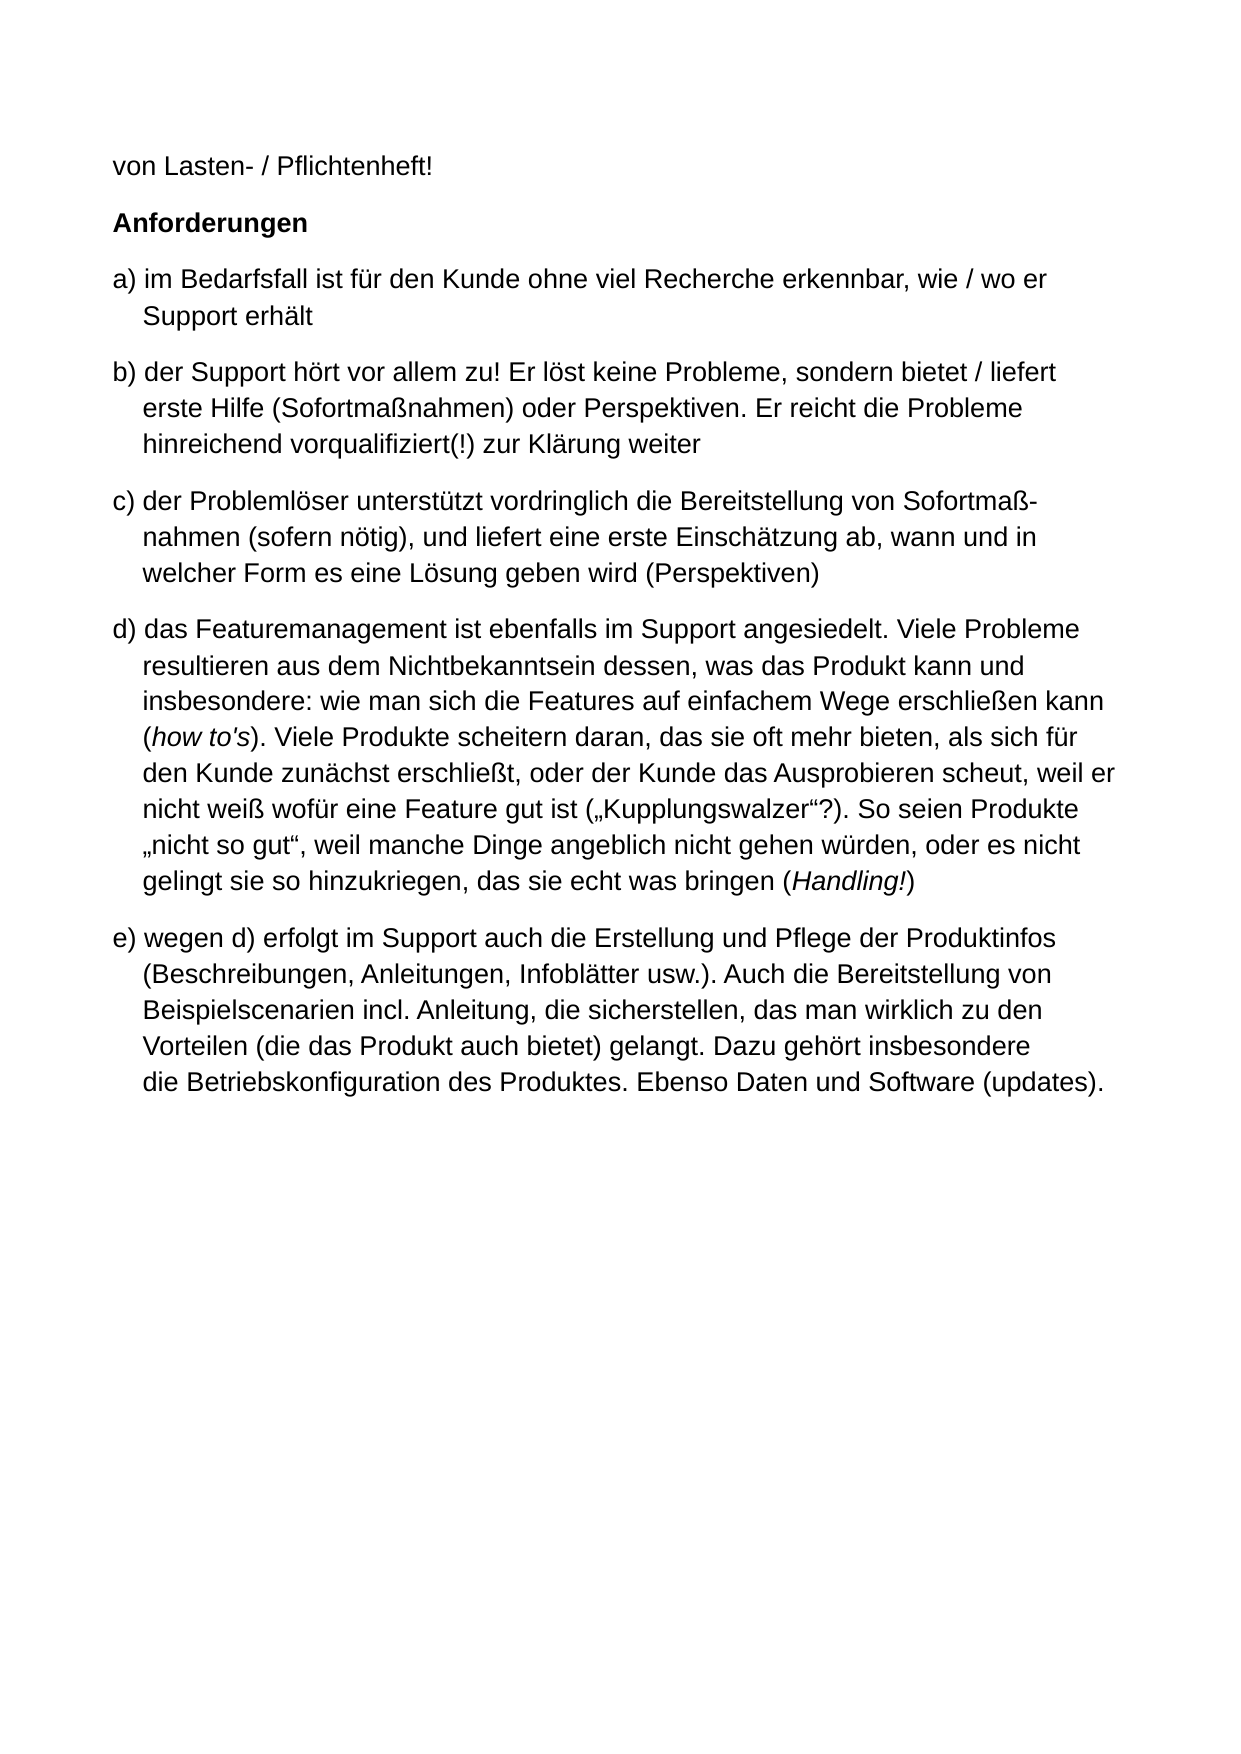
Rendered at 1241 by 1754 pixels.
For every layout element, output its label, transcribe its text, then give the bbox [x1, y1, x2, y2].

text e) wegen d) erfolgt im Support auch die Erstellung und Pflege der Produktinfos (Beschreibungen, Anleitungen, Infoblätter usw.). Auch die Bereitstellung von Beispielscenarien incl. Anleitung, die sicherstellen, das man wirklich zu den Vorteilen (die das Produkt auch bietet) gelangt. Dazu gehört insbesondere die Betriebskonfiguration des Produktes. Ebenso Daten und Software (updates). [112, 922, 1128, 1097]
text von Lasten- / Pflichtenheft! [112, 150, 1128, 181]
text b) der Support hört vor allem zu! Er löst keine Probleme, sondern bietet / liefert erste Hilfe (Sofortmaßnahmen) oder Perspektiven. Er reicht die Probleme hinreichend vorqualifiziert(!) zur Klärung weiter [112, 356, 1128, 459]
text c) der Problemlöser unterstützt vordringlich die Bereitstellung von Sofortmaß- nahmen (sofern nötig), und liefert eine erste Einschätzung ab, wann und in welcher Form es eine Lösung geben wird (Perspektiven) [112, 485, 1128, 588]
text Anforderungen [112, 207, 1128, 238]
text d) das Featuremanagement ist ebenfalls im Support angesiedelt. Viele Probleme resultieren aus dem Nichtbekanntsein dessen, was das Produkt kann und insbesondere: wie man sich die Features auf einfachem Wege erschließen kann (how to's). Viele Produkte scheitern daran, das sie oft mehr bieten, als sich für den Kunde zunächst erschließt, oder der Kunde das Ausprobieren scheut, weil er nicht weiß wofür eine Feature gut ist („Kupplungswalzer“?). So seien Produkte „nicht so gut“, weil manche Dinge angeblich nicht gehen würden, oder es nicht gelingt sie so hinzukriegen, das sie echt was bringen (Handling!) [112, 613, 1128, 896]
text a) im Bedarfsfall ist für den Kunde ohne viel Recherche erkennbar, wie / wo er Support erhält [112, 263, 1128, 331]
